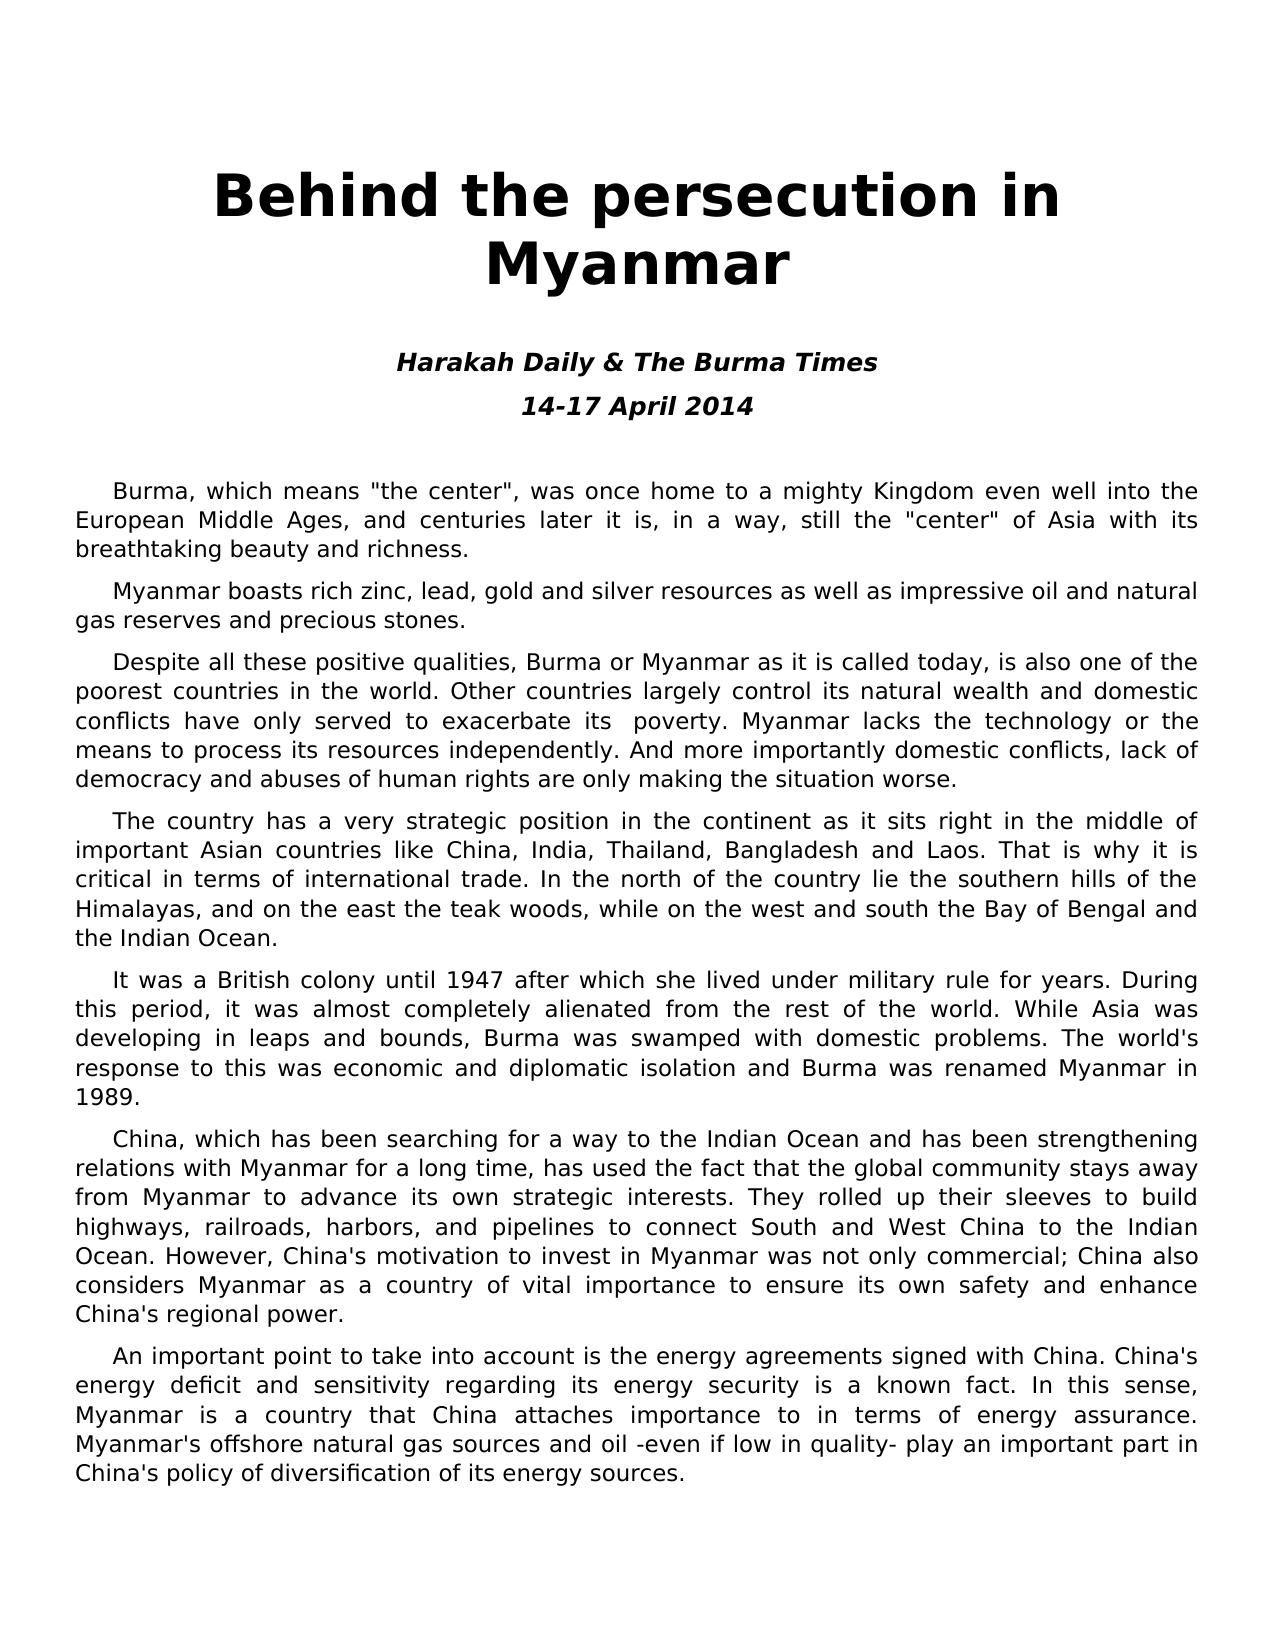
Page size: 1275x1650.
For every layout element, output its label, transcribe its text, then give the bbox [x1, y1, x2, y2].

text China, which has been searching for a way to the Indian Ocean and has been strengthening relations with Myanmar for a long time, has used the fact that the global community stays away from Myanmar to advance its own strategic interests. They rolled up their sleeves to build highways, railroads, harbors, and pipelines to connect South and West China to the Indian Ocean. However, China's motivation to invest in Myanmar was not only commercial; China also considers Myanmar as a country of vital importance to ensure its own safety and enhance China's regional power. [75, 1126, 1200, 1328]
text It was a British colony until 1947 after which she lived under military rule for years. During this period, it was almost completely alienated from the rest of the world. While Asia was developing in leaps and bounds, Burma was swamped with domestic problems. The world's response to this was economic and diplomatic isolation and Burma was renamed Myanmar in 1989. [75, 967, 1200, 1111]
text Despite all these positive qualities, Burma or Myanmar as it is called today, is also one of the poorest countries in the world. Other countries largely control its natural wealth and domestic conflicts have only served to exacerbate its poverty. Myanmar lacks the technology or the means to process its resources independently. And more importantly domestic conflicts, lack of democracy and abuses of human rights are only making the situation worse. [75, 649, 1200, 793]
text Burma, which means "the center", was once home to a mighty Kingdom even well into the European Middle Ages, and centuries later it is, in a way, still the "center" of Asia with its breathtaking beauty and richness. [75, 478, 1200, 563]
text An important point to take into account is the energy agreements signed with China. China's energy deficit and sensitivity regarding its energy security is a known fact. In this sense, Myanmar is a country that China attaches importance to in terms of energy assurance. Myanmar's offshore natural gas sources and oil -even if low in quality- play an important part in China's policy of diversification of its energy sources. [75, 1343, 1200, 1487]
text Myanmar boasts rich zinc, lead, gold and silver resources as well as impressive oil and natural gas reserves and precious stones. [75, 578, 1200, 634]
subtitle Behind the persecution in Myanmar [75, 162, 1200, 298]
text Harakah Daily & The Burma Times [75, 349, 1200, 378]
text 14-17 April 2014 [75, 392, 1200, 422]
text The country has a very strategic position in the continent as it sits right in the middle of important Asian countries like China, India, Thailand, Bangladesh and Laos. That is why it is critical in terms of international trade. In the north of the country lie the southern hills of the Himalayas, and on the east the teak woods, while on the west and south the Bay of Bengal and the Indian Ocean. [75, 808, 1200, 952]
